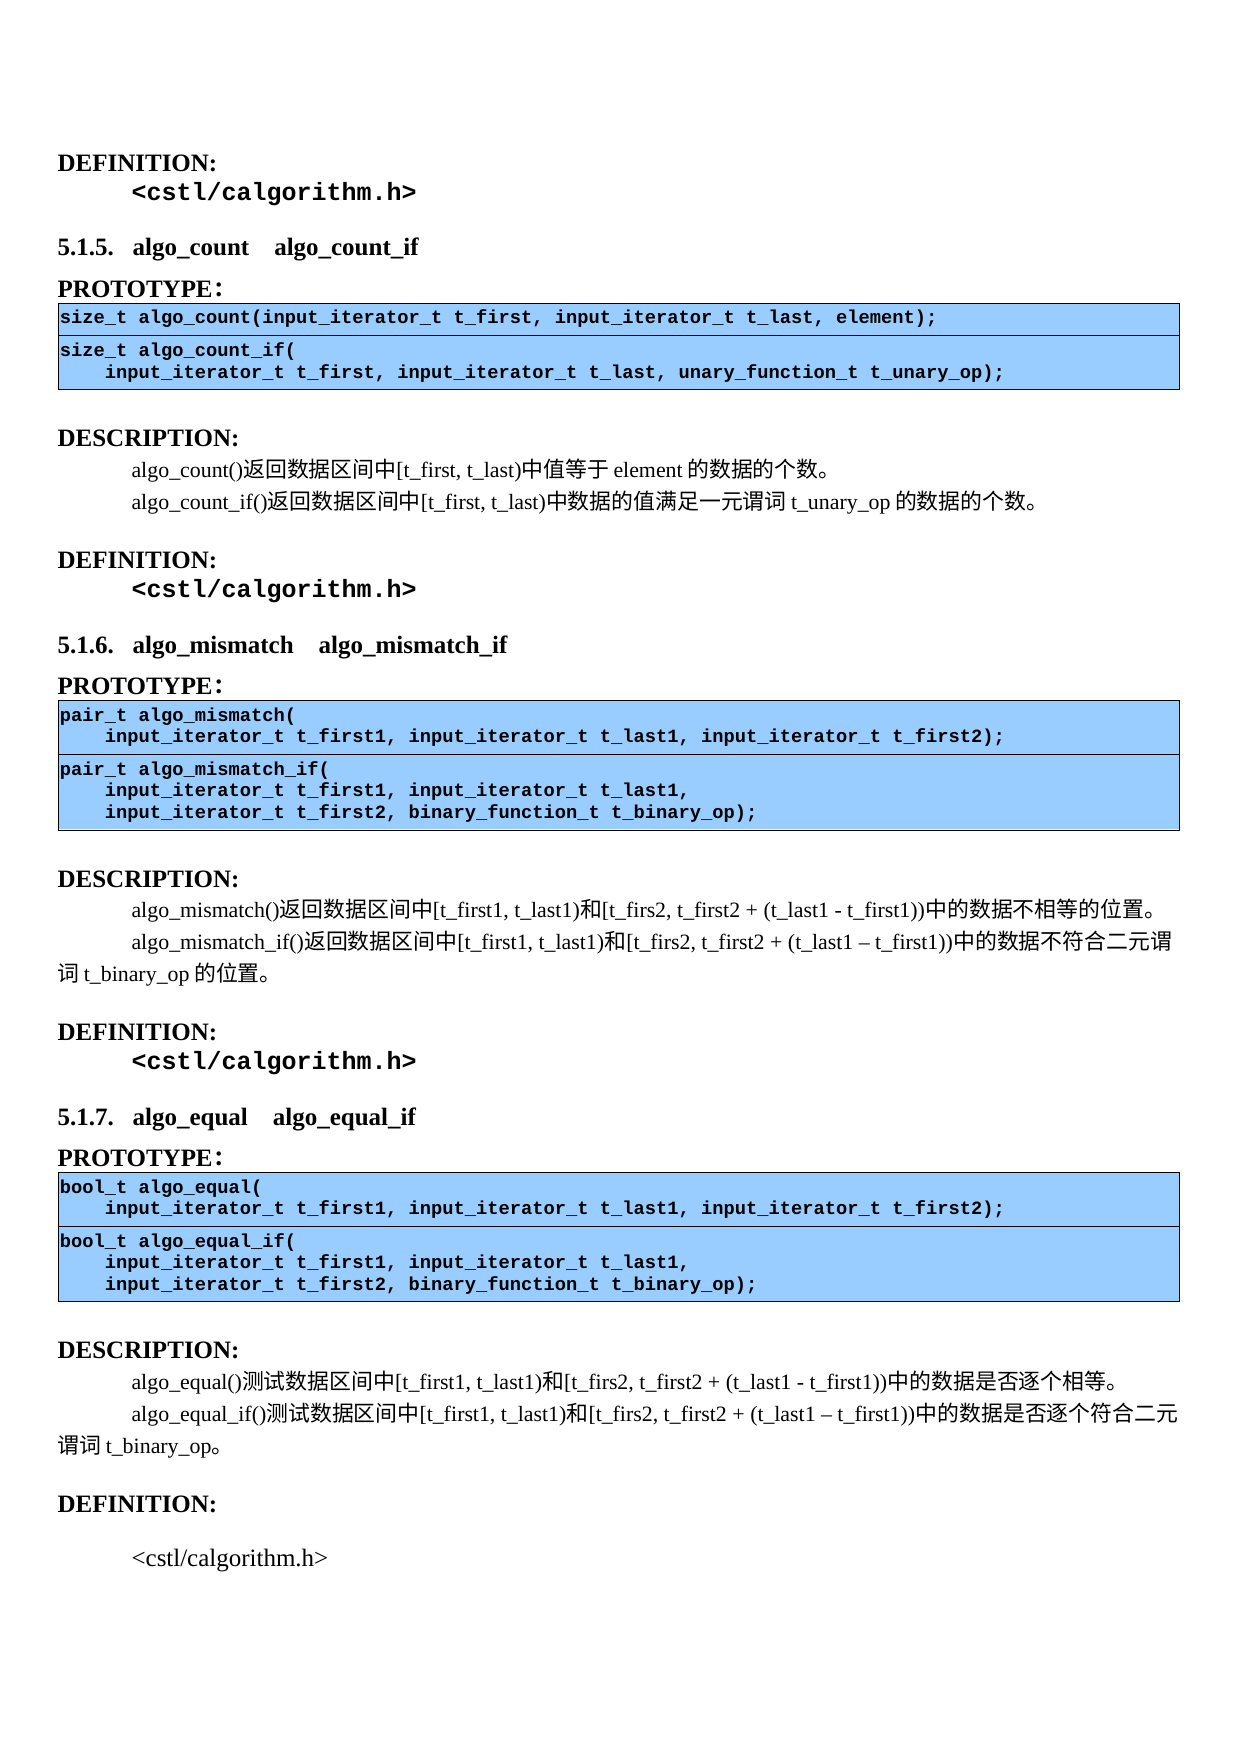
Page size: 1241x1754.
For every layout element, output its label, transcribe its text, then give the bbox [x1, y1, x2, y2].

text algo_mismatch_if()返回数据区间中[t_first1, t_last1)和[t_firs2, t_first2 + (t_last1 – t_first1))中的数据不符合二元谓词t_binary_op的位置。 [57, 924, 1179, 987]
text algo_mismatch()返回数据区间中[t_first1, t_last1)和[t_firs2, t_first2 + (t_last1 - t_first1))中的数据不相等的位置。 [57, 892, 1179, 924]
text PROTOTYPE： [57, 1143, 1179, 1172]
text algo_count_if()返回数据区间中[t_first, t_last)中数据的值满足一元谓词t_unary_op的数据的个数。 [57, 484, 1179, 516]
subtitle algo_equal algo_equal_if [57, 1102, 1179, 1131]
subtitle algo_mismatch algo_mismatch_if [57, 630, 1179, 659]
table_cell size_t algo_count_if( input_iterator_t t_first, input_iterator_t t_last, unary_function_t t_unary_op); [59, 336, 1179, 389]
text <cstl/calgorithm.h> [57, 177, 1179, 207]
text algo_count()返回数据区间中[t_first, t_last)中值等于element的数据的个数。 [57, 452, 1179, 484]
text DEFINITION: [57, 1017, 1179, 1046]
table_cell bool_t algo_equal_if( input_iterator_t t_first1, input_iterator_t t_last1, input_iterator_t t_first2, binary_function_t t_binary_op); [59, 1227, 1179, 1301]
text DESCRIPTION: [57, 864, 1179, 892]
subtitle algo_count algo_count_if [57, 232, 1179, 261]
text algo_equal_if()测试数据区间中[t_first1, t_last1)和[t_firs2, t_first2 + (t_last1 – t_first1))中的数据是否逐个符合二元谓词t_binary_op。 [57, 1396, 1179, 1459]
text DEFINITION: [57, 546, 1179, 574]
text PROTOTYPE： [57, 671, 1179, 700]
text algo_equal()测试数据区间中[t_first1, t_last1)和[t_firs2, t_first2 + (t_last1 - t_first1))中的数据是否逐个相等。 [57, 1364, 1179, 1396]
text DESCRIPTION: [57, 423, 1179, 452]
table_cell pair_t algo_mismatch_if( input_iterator_t t_first1, input_iterator_t t_last1, input_iterator_t t_first2, binary_function_t t_binary_op); [59, 755, 1179, 829]
text DEFINITION: [57, 1489, 1179, 1518]
text <cstl/calgorithm.h> [57, 1046, 1179, 1077]
text PROTOTYPE： [57, 274, 1179, 302]
table_header size_t algo_count(input_iterator_t t_first, input_iterator_t t_last, element); [59, 304, 1179, 335]
text DEFINITION: [57, 148, 1179, 177]
table_header pair_t algo_mismatch( input_iterator_t t_first1, input_iterator_t t_last1, input_iterator_t t_first2); [59, 701, 1179, 754]
text DESCRIPTION: [57, 1335, 1179, 1364]
table_header bool_t algo_equal( input_iterator_t t_first1, input_iterator_t t_last1, input_iterator_t t_first2); [59, 1173, 1179, 1226]
text <cstl/calgorithm.h> [57, 574, 1179, 605]
text <cstl/calgorithm.h> [57, 1543, 1179, 1572]
